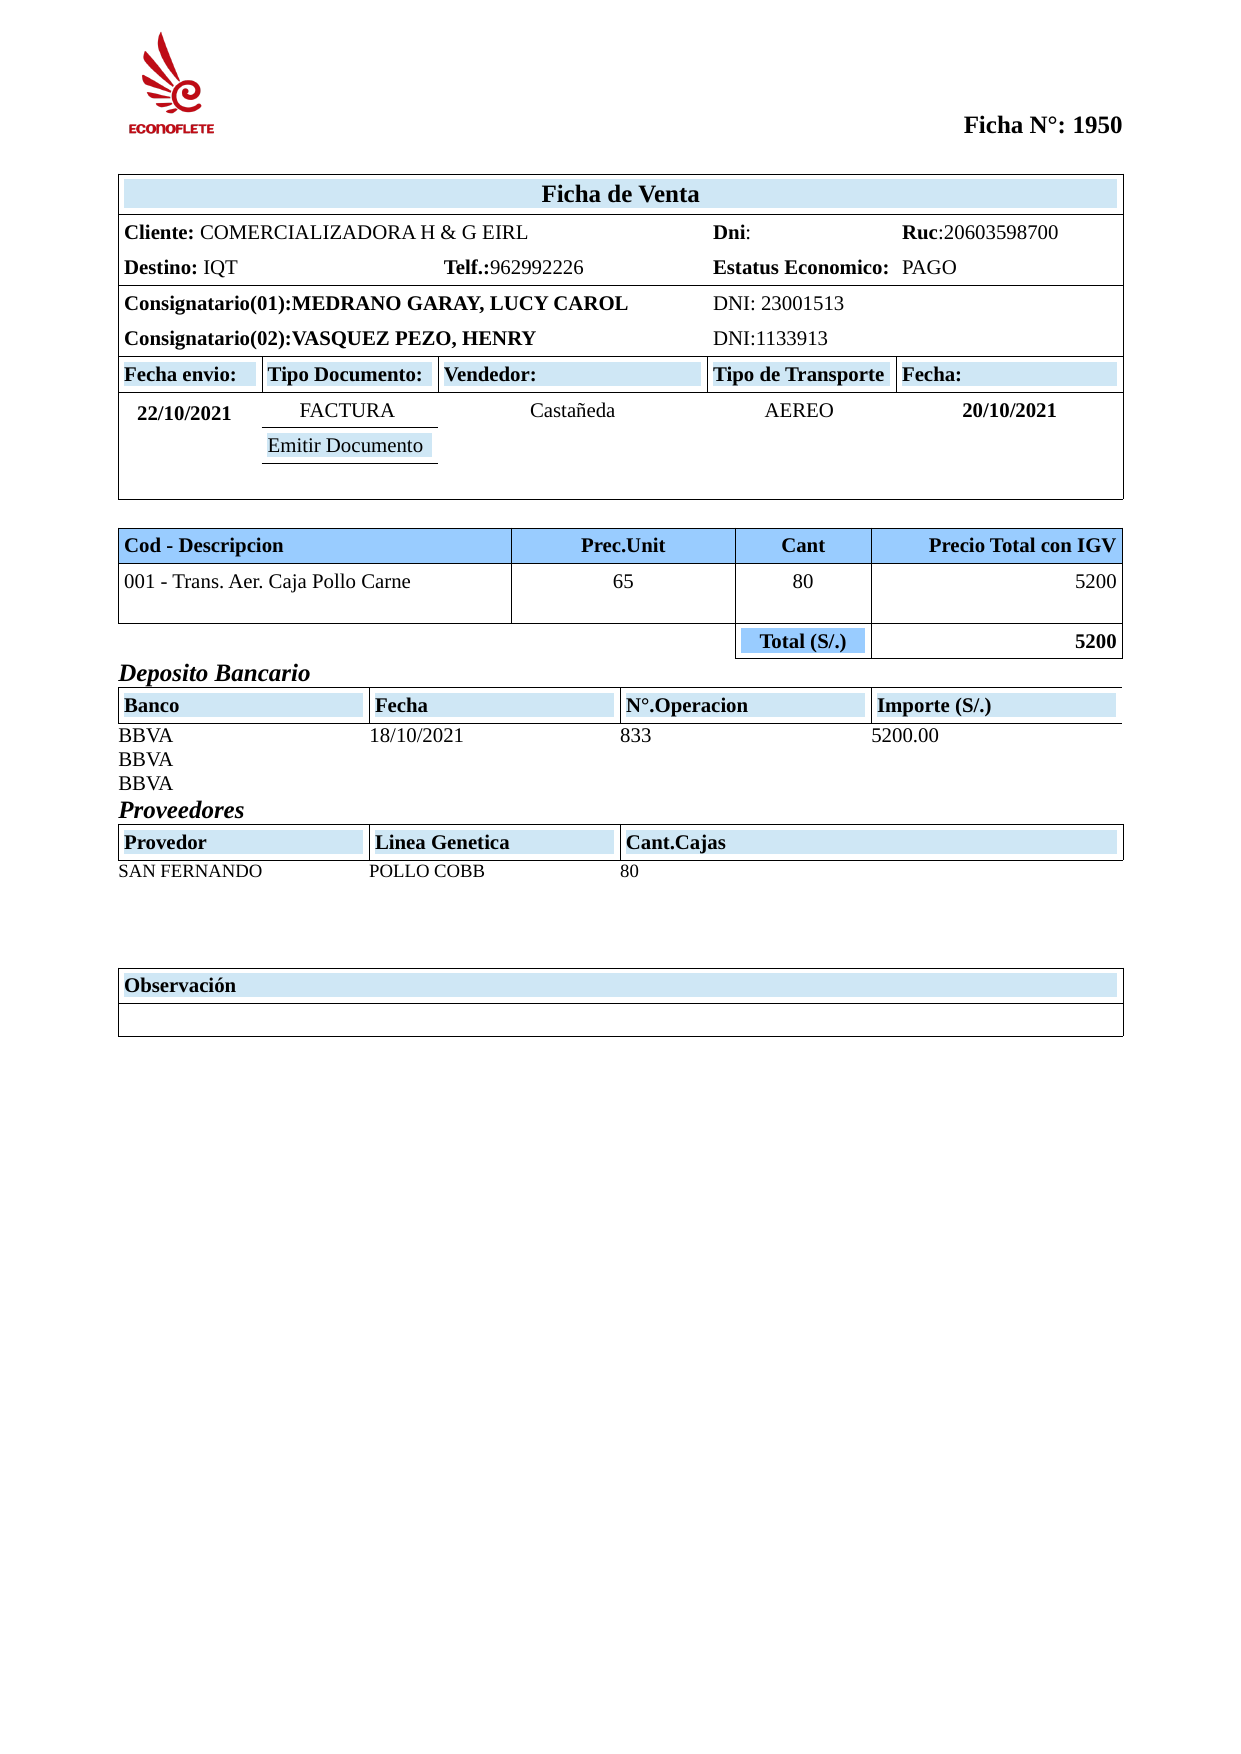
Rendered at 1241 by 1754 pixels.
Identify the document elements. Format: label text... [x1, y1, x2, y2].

table_cell [369, 924, 620, 946]
table_cell FACTURA [262, 393, 438, 427]
table_cell [369, 881, 620, 903]
table_cell [369, 946, 620, 967]
table_cell [871, 771, 1122, 795]
table_cell DNI: 23001513 [707, 286, 1123, 321]
text Deposito Bancario [118, 658, 1122, 687]
table_cell Tipo de Transporte [708, 357, 896, 392]
table_cell Emitir Documento [262, 428, 438, 463]
table_cell Destino: IQT [119, 249, 438, 285]
table_cell [620, 946, 1123, 967]
table_cell Dni: [707, 215, 896, 249]
table_cell BBVA [118, 747, 369, 771]
table_header N°.Operacion [621, 688, 871, 723]
table_cell [369, 747, 620, 771]
table_header Cant.Cajas [621, 825, 1123, 859]
table_header Precio Total con IGV [872, 529, 1122, 563]
table_cell Castañeda [438, 393, 707, 498]
table_cell Fecha: [897, 357, 1123, 392]
table_cell BBVA [118, 771, 369, 795]
table_cell Cliente: COMERCIALIZADORA H & G EIRL [119, 215, 707, 249]
table_cell PAGO [896, 249, 1123, 285]
table_cell 65 [512, 564, 735, 623]
table_cell Telf.:962992226 [438, 249, 707, 285]
table_header Importe (S/.) [872, 688, 1122, 723]
table_header Linea Genetica [370, 825, 620, 859]
table_cell 001 - Trans. Aer. Caja Pollo Carne [119, 564, 511, 623]
table_cell Vendedor: [439, 357, 707, 392]
table_cell POLLO COBB [369, 861, 620, 881]
text Proveedores [118, 795, 1122, 824]
picture [118, 31, 225, 134]
table_header Prec.Unit [512, 529, 735, 563]
table_header Banco [119, 688, 369, 723]
table_cell [369, 771, 620, 795]
table_cell [511, 624, 735, 658]
table_cell [871, 747, 1122, 771]
table_cell 5200 [872, 564, 1122, 623]
table_cell Estatus Economico: [707, 249, 896, 285]
table_cell 80 [620, 861, 1123, 881]
table_cell [118, 903, 369, 924]
table_cell [119, 1004, 1123, 1036]
table_header Provedor [119, 825, 369, 859]
table_cell SAN FERNANDO [118, 861, 369, 881]
table_cell DNI:1133913 [707, 321, 1123, 356]
table_cell [118, 624, 511, 658]
table_cell Consignatario(02):VASQUEZ PEZO, HENRY [119, 321, 707, 356]
table_header Fecha [370, 688, 620, 723]
table_cell 20/10/2021 [896, 393, 1123, 498]
table_cell [118, 924, 369, 946]
table_cell 18/10/2021 [369, 724, 620, 747]
table_cell Ruc:20603598700 [896, 215, 1123, 249]
table_cell Total (S/.) [736, 624, 871, 658]
table_cell Fecha envio: [119, 357, 262, 392]
table_cell [369, 903, 620, 924]
table_cell [620, 747, 871, 771]
table_cell 833 [620, 724, 871, 747]
table_cell Consignatario(01):MEDRANO GARAY, LUCY CAROL [119, 286, 707, 321]
table_cell 80 [736, 564, 871, 623]
table_header Ficha de Venta [119, 175, 1123, 214]
table_cell [620, 771, 871, 795]
table_header Cod - Descripcion [119, 529, 511, 563]
table_cell BBVA [118, 724, 369, 747]
table_cell [620, 903, 1123, 924]
table_header Observación [119, 969, 1123, 1003]
table_cell 22/10/2021 [119, 393, 262, 498]
table_cell [620, 924, 1123, 946]
table_cell Tipo Documento: [263, 357, 438, 392]
table_cell 5200 [872, 624, 1122, 658]
table_cell [620, 881, 1123, 903]
table_cell [118, 946, 369, 967]
table_cell AEREO [707, 393, 896, 498]
table_cell [262, 464, 438, 498]
table_header Cant [736, 529, 871, 563]
table_cell 5200.00 [871, 724, 1122, 747]
table_cell [118, 881, 369, 903]
